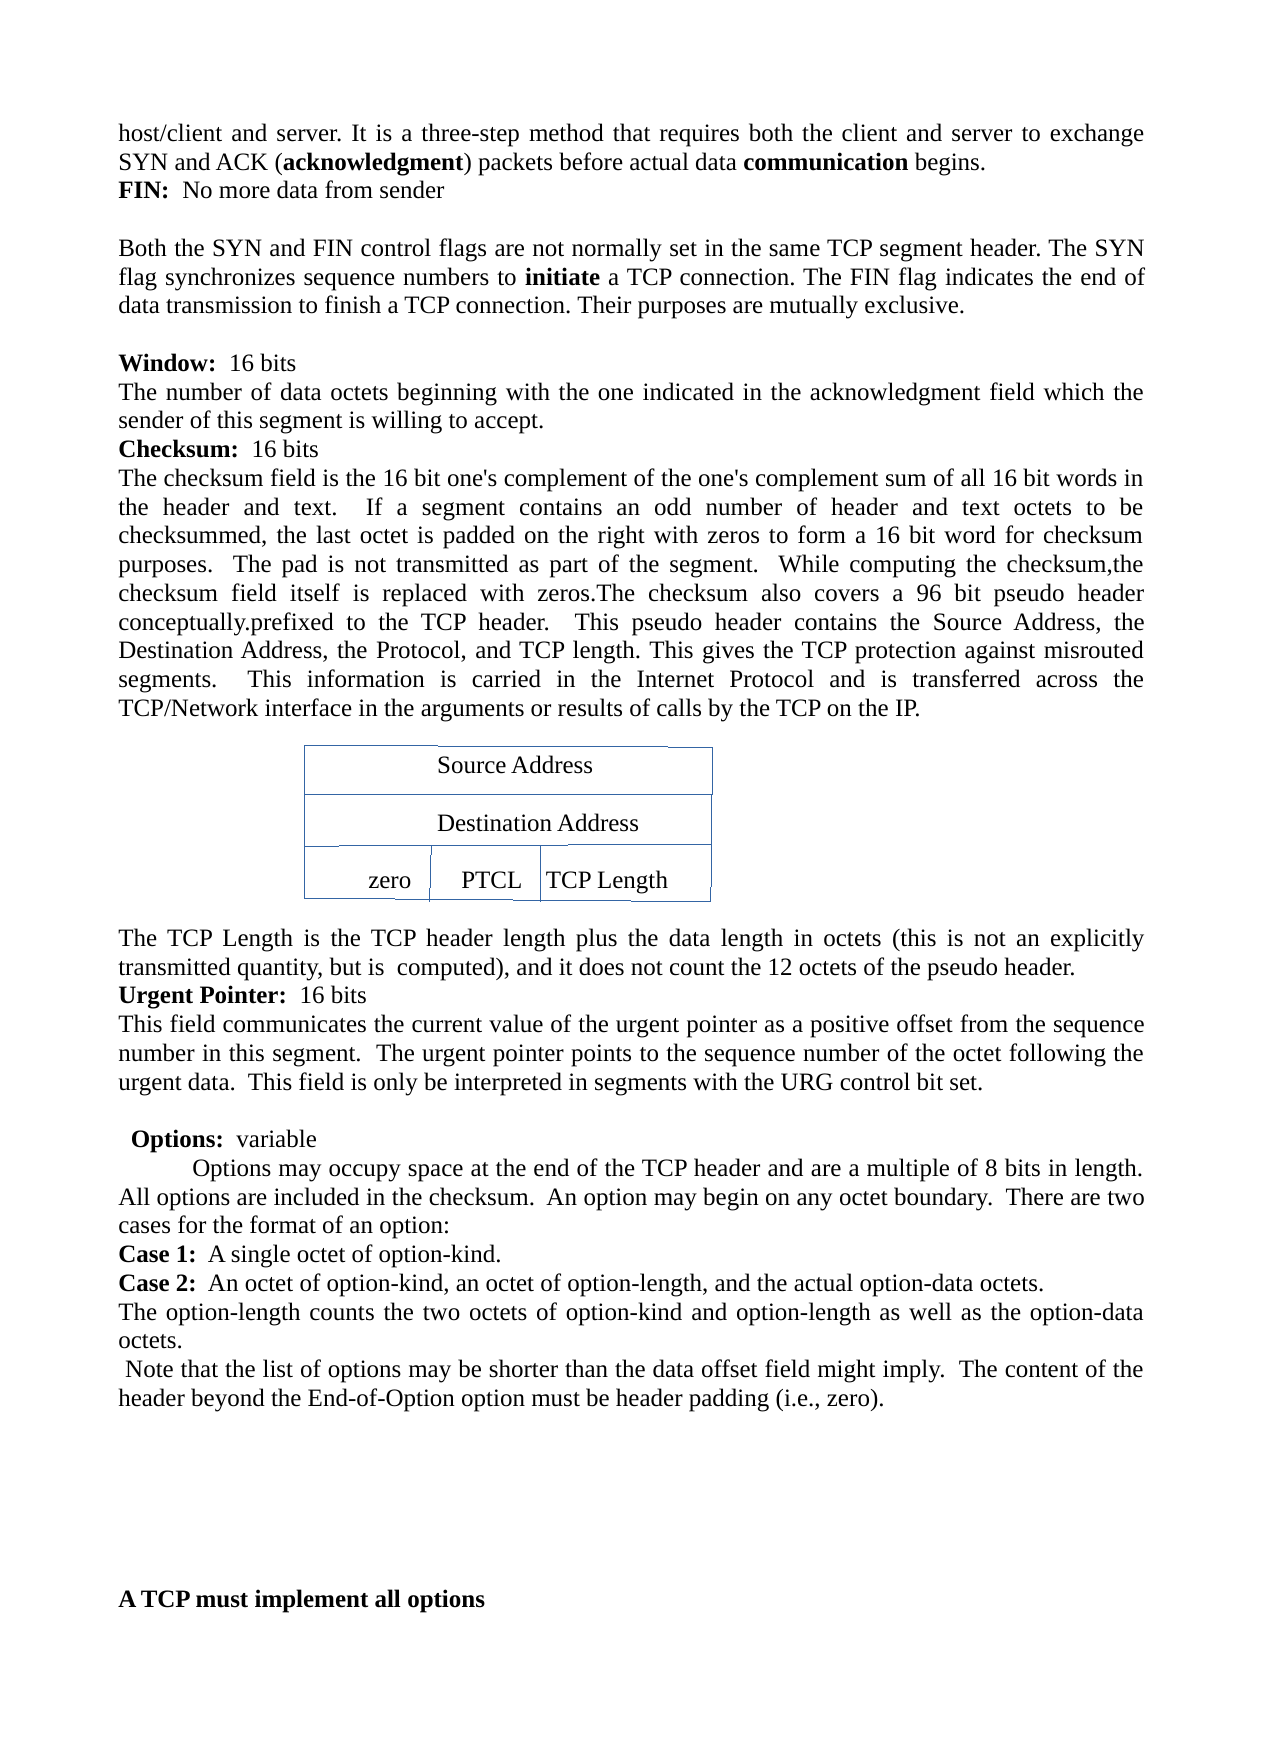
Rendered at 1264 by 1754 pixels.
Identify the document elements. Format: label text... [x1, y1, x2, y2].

text Checksum: 16 bits [118, 434, 1146, 463]
text host/client and server. It is a three-step method that requires both the client and server to exchange SYN and ACK (acknowledgment) packets before actual data communication begins. [118, 118, 1146, 176]
text A TCP must implement all options [118, 1584, 1146, 1613]
text [118, 866, 304, 894]
text zero PTCL [305, 866, 540, 894]
text The number of data octets beginning with the one indicated in the acknowledgment field which the sender of this segment is willing to accept. [118, 377, 1146, 434]
text [713, 751, 1146, 779]
text FIN: No more data from sender [118, 176, 1146, 204]
text Window: 16 bits [118, 348, 1163, 377]
text [118, 808, 304, 837]
text [118, 751, 304, 779]
text [712, 808, 1146, 837]
text Source Address [305, 751, 712, 779]
text Options may occupy space at the end of the TCP header and are a multiple of 8 bits in length. All options are included in the checksum. An option may begin on any octet boundary. There are two cases for the format of an option: [118, 1153, 1146, 1239]
text Urgent Pointer: 16 bits [118, 981, 1146, 1009]
text This field communicates the current value of the urgent pointer as a positive offset from the sequence number in this segment. The urgent pointer points to the sequence number of the octet following the urgent data. This field is only be interpreted in segments with the URG control bit set. [118, 1009, 1146, 1096]
text Destination Address [305, 808, 711, 837]
text The option-length counts the two octets of option-kind and option-length as well as the option-data octets. [118, 1297, 1146, 1354]
text Note that the list of options may be shorter than the data offset field might imply. The content of the header beyond the End-of-Option option must be header padding (i.e., zero). [118, 1354, 1146, 1412]
text Both the SYN and FIN control flags are not normally set in the same TCP segment header. The SYN flag synchronizes sequence numbers to initiate a TCP connection. The FIN flag indicates the end of data transmission to finish a TCP connection. Their purposes are mutually exclusive. [118, 233, 1146, 319]
text The TCP Length is the TCP header length plus the data length in octets (this is not an explicitly transmitted quantity, but is computed), and it does not count the 12 octets of the pseudo header. [118, 923, 1146, 981]
text TCP Length [541, 866, 1146, 894]
text Case 1: A single octet of option-kind. [118, 1239, 1146, 1268]
text Options: variable [118, 1124, 1146, 1153]
text Case 2: An octet of option-kind, an octet of option-length, and the actual option-data octets. [118, 1268, 1146, 1297]
text The checksum field is the 16 bit one's complement of the one's complement sum of all 16 bit words in the header and text. If a segment contains an odd number of header and text octets to be checksummed, the last octet is padded on the right with zeros to form a 16 bit word for checksum purposes. The pad is not transmitted as part of the segment. While computing the checksum,the checksum field itself is replaced with zeros.The checksum also covers a 96 bit pseudo header conceptually.prefixed to the TCP header. This pseudo header contains the Source Address, the Destination Address, the Protocol, and TCP length. This gives the TCP protection against misrouted segments. This information is carried in the Internet Protocol and is transferred across the TCP/Network interface in the arguments or results of calls by the TCP on the IP. [118, 463, 1146, 722]
